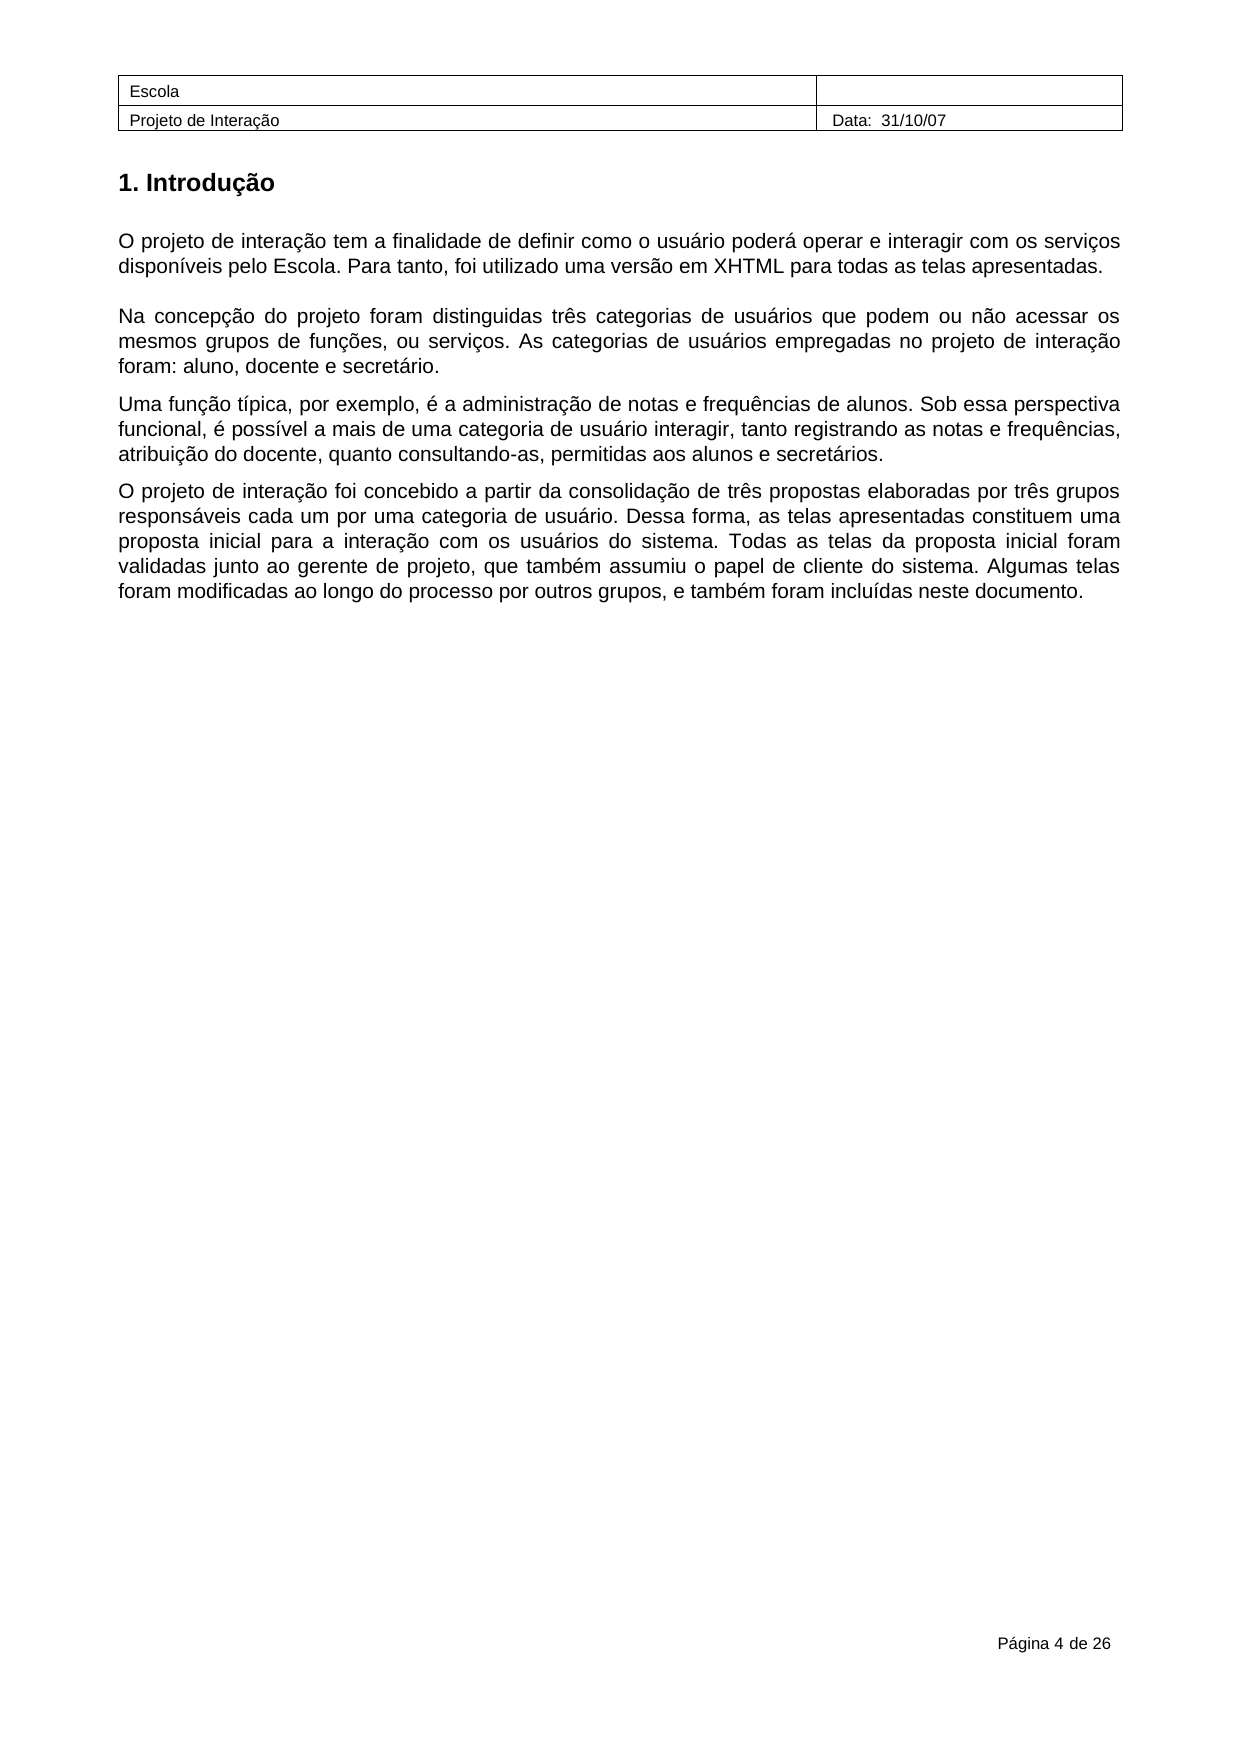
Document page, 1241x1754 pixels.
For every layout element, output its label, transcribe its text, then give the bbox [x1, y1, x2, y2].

text O projeto de interação tem a finalidade de definir como o usuário poderá operar e interagir com os serviços disponíveis pelo Escola. Para tanto, foi utilizado uma versão em XHTML para todas as telas apresentadas. [118, 228, 1122, 278]
list O projeto de interação foi concebido a partir da consolidação de três propostas elaboradas por três grupos responsáveis cada um por uma categoria de usuário. Dessa forma, as telas apresentadas constituem uma proposta inicial para a interação com os usuários do sistema. Todas as telas da proposta inicial foram validadas junto ao gerente de projeto, que também assumiu o papel de cliente do sistema. Algumas telas foram modificadas ao longo do processo por outros grupos, e também foram incluídas neste documento. [118, 478, 1122, 603]
text Na concepção do projeto foram distinguidas três categorias de usuários que podem ou não acessar os mesmos grupos de funções, ou serviços. As categorias de usuários empregadas no projeto de interação foram: aluno, docente e secretário. [118, 303, 1122, 378]
subtitle Introdução [118, 169, 1122, 197]
text Uma função típica, por exemplo, é a administração de notas e frequências de alunos. Sob essa perspectiva funcional, é possível a mais de uma categoria de usuário interagir, tanto registrando as notas e frequências, atribuição do docente, quanto consultando-as, permitidas aos alunos e secretários. [118, 390, 1122, 465]
